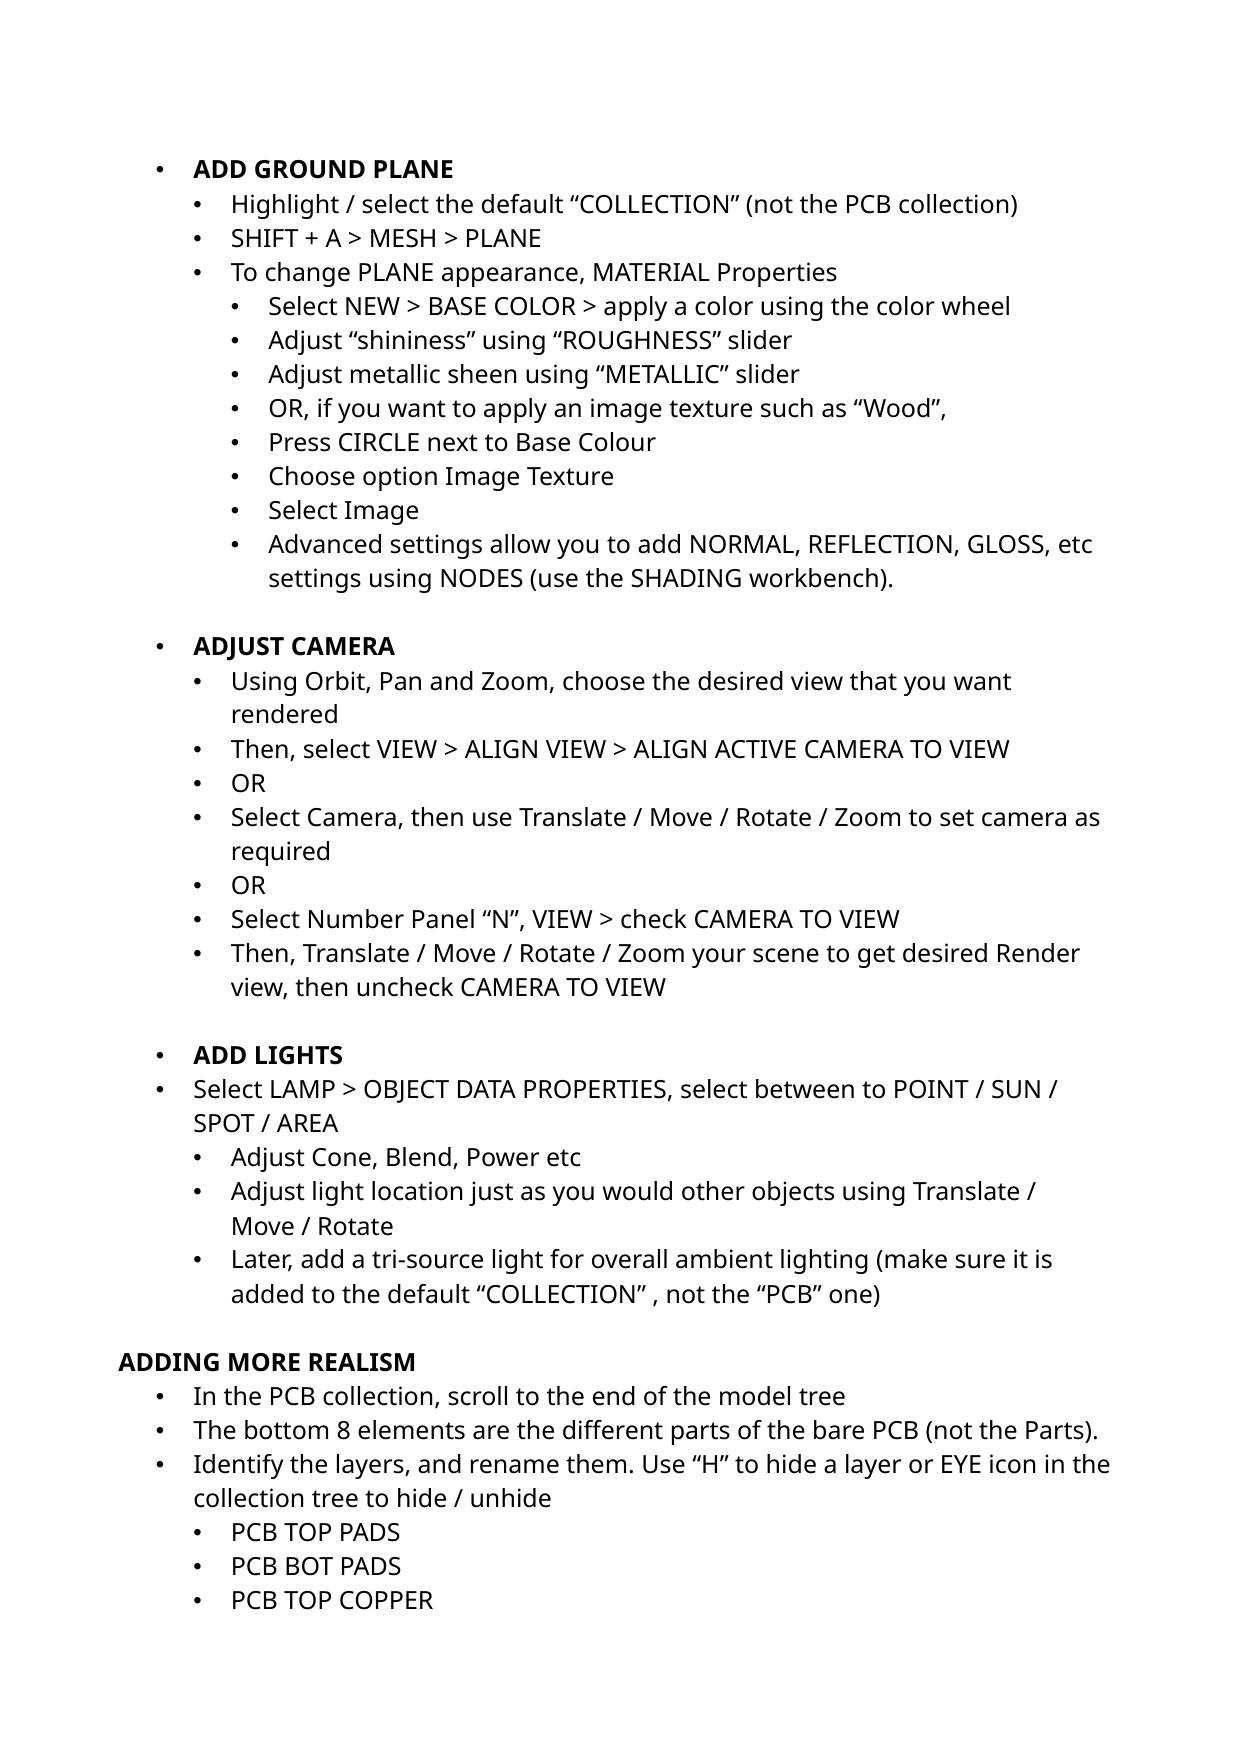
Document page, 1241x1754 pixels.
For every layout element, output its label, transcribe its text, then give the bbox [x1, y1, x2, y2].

list OR [193, 867, 1122, 902]
list Adjust Cone, Blend, Power etc [193, 1140, 1122, 1174]
list Choose option Image Texture [231, 459, 1122, 493]
list PCB BOT PADS [193, 1549, 1122, 1583]
list ADJUST CAMERA [156, 629, 1122, 663]
list PCB TOP PADS [193, 1515, 1122, 1549]
list Select Number Panel “N”, VIEW > check CAMERA TO VIEW [193, 902, 1122, 936]
list ADD GROUND PLANE [156, 152, 1122, 186]
list Advanced settings allow you to add NORMAL, REFLECTION, GLOSS, etc settings using NODES (use the SHADING workbench). [231, 527, 1122, 595]
list SHIFT + A > MESH > PLANE [193, 220, 1122, 254]
list In the PCB collection, scroll to the end of the model tree [156, 1378, 1122, 1412]
list Select Camera, then use Translate / Move / Rotate / Zoom to set camera as required [193, 799, 1122, 867]
list ADD LIGHTS [156, 1038, 1122, 1072]
list Highlight / select the default “COLLECTION” (not the PCB collection) [193, 186, 1122, 220]
list PCB TOP COPPER [193, 1583, 1122, 1617]
list Select NEW > BASE COLOR > apply a color using the color wheel [231, 288, 1122, 322]
list The bottom 8 elements are the different parts of the bare PCB (not the Parts). [156, 1412, 1122, 1447]
text ADDING MORE REALISM [118, 1344, 1122, 1378]
list Later, add a tri-source light for overall ambient lighting (make sure it is added to the default “COLLECTION” , not the “PCB” one) [193, 1242, 1122, 1310]
list Identify the layers, and rename them. Use “H” to hide a layer or EYE icon in the collection tree to hide / unhide [156, 1447, 1122, 1515]
list Adjust “shininess” using “ROUGHNESS” slider [231, 322, 1122, 357]
list Using Orbit, Pan and Zoom, choose the desired view that you want rendered [193, 663, 1122, 731]
list Then, Translate / Move / Rotate / Zoom your scene to get desired Render view, then uncheck CAMERA TO VIEW [193, 936, 1122, 1004]
list Adjust light location just as you would other objects using Translate / Move / Rotate [193, 1174, 1122, 1242]
list Press CIRCLE next to Base Colour [231, 425, 1122, 459]
list OR, if you want to apply an image texture such as “Wood”, [231, 391, 1122, 425]
list To change PLANE appearance, MATERIAL Properties [193, 254, 1122, 288]
list Adjust metallic sheen using “METALLIC” slider [231, 357, 1122, 391]
list Then, select VIEW > ALIGN VIEW > ALIGN ACTIVE CAMERA TO VIEW [193, 731, 1122, 765]
list Select LAMP > OBJECT DATA PROPERTIES, select between to POINT / SUN / SPOT / AREA [156, 1072, 1122, 1140]
list Select Image [231, 493, 1122, 527]
list OR [193, 765, 1122, 799]
